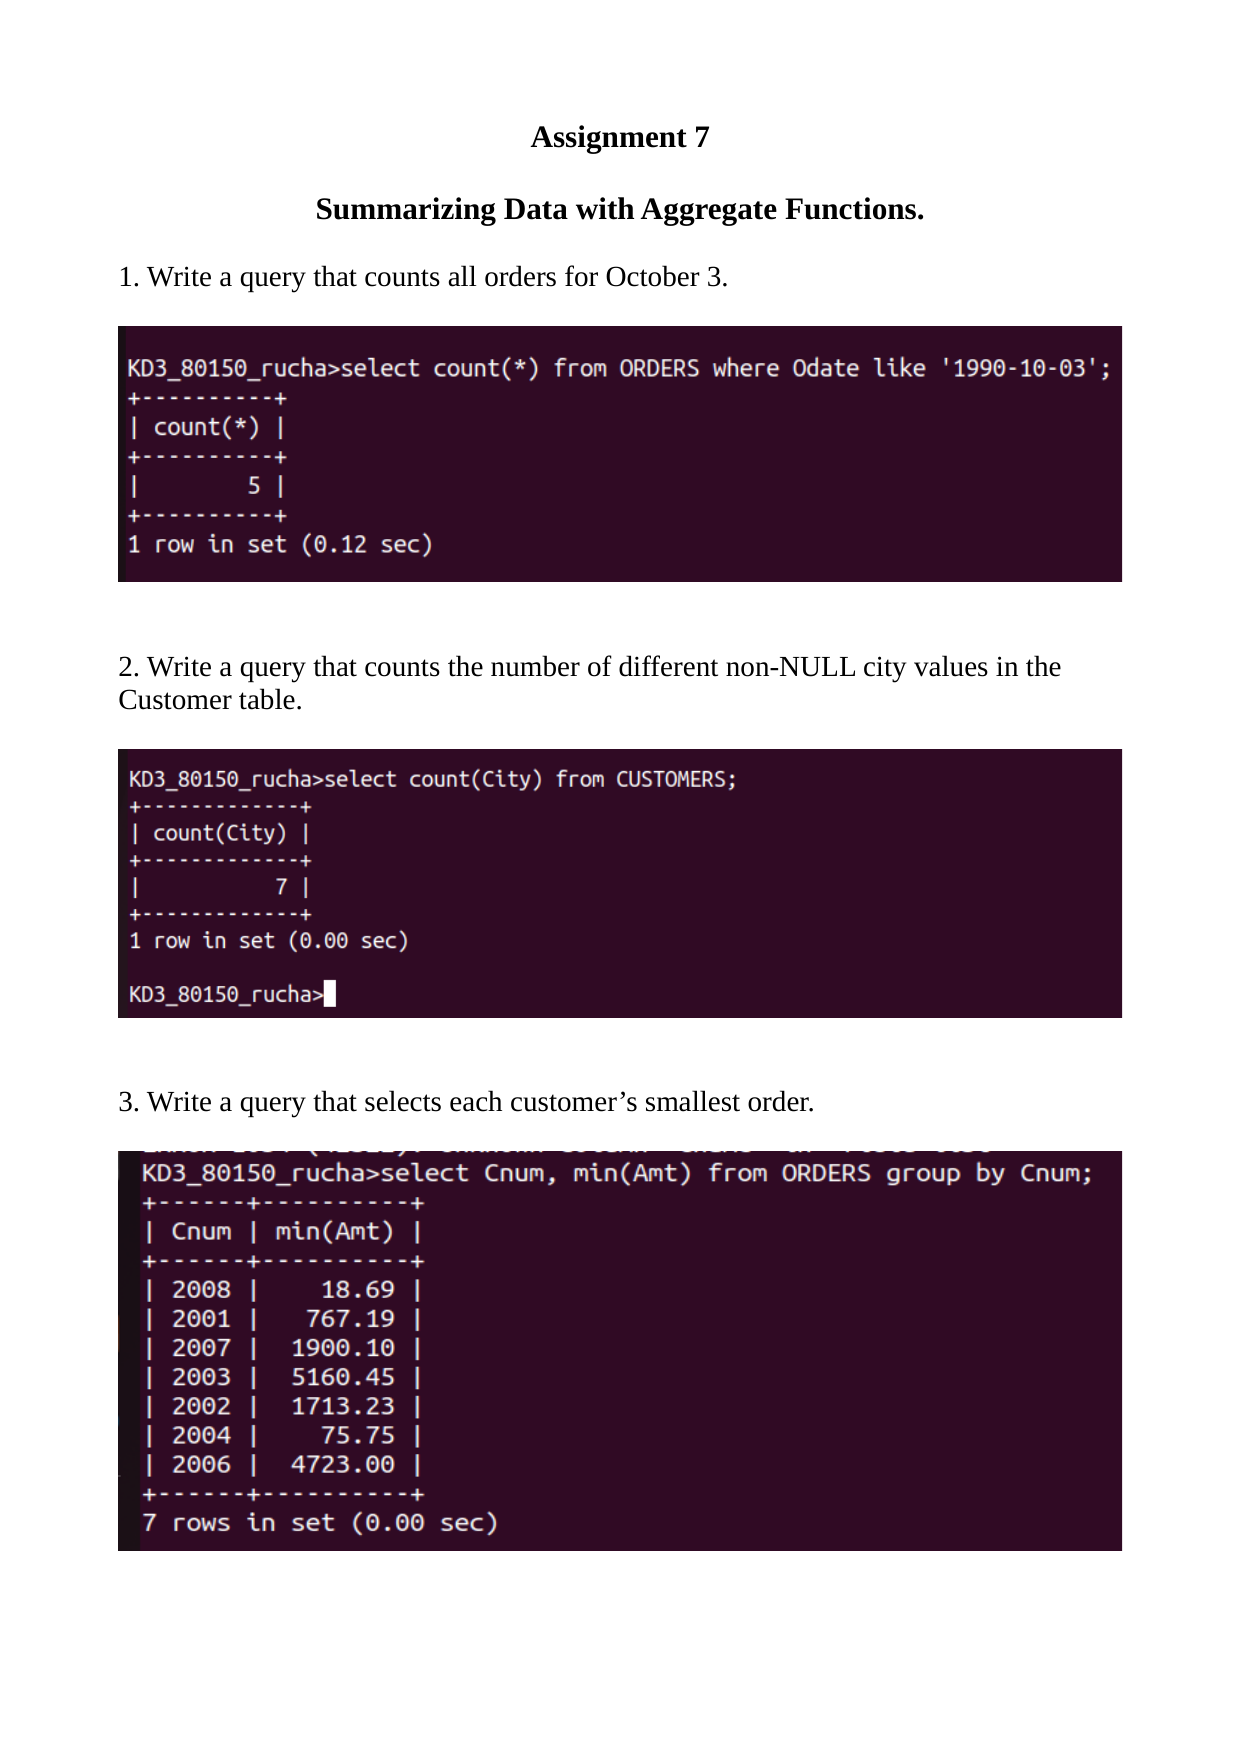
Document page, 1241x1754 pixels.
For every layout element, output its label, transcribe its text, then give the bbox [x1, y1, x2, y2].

picture [118, 326, 1123, 582]
text 1. Write a query that counts all orders for October 3. [118, 259, 1122, 293]
text Summarizing Data with Aggregate Functions. [118, 190, 1122, 226]
text 2. Write a query that counts the number of different non-NULL city values in the Customer table. [118, 649, 1122, 716]
text Assignment 7 [118, 118, 1122, 154]
picture [118, 749, 1123, 1018]
text 3. Write a query that selects each customer’s smallest order. [118, 1084, 1122, 1118]
picture [118, 1151, 1123, 1551]
